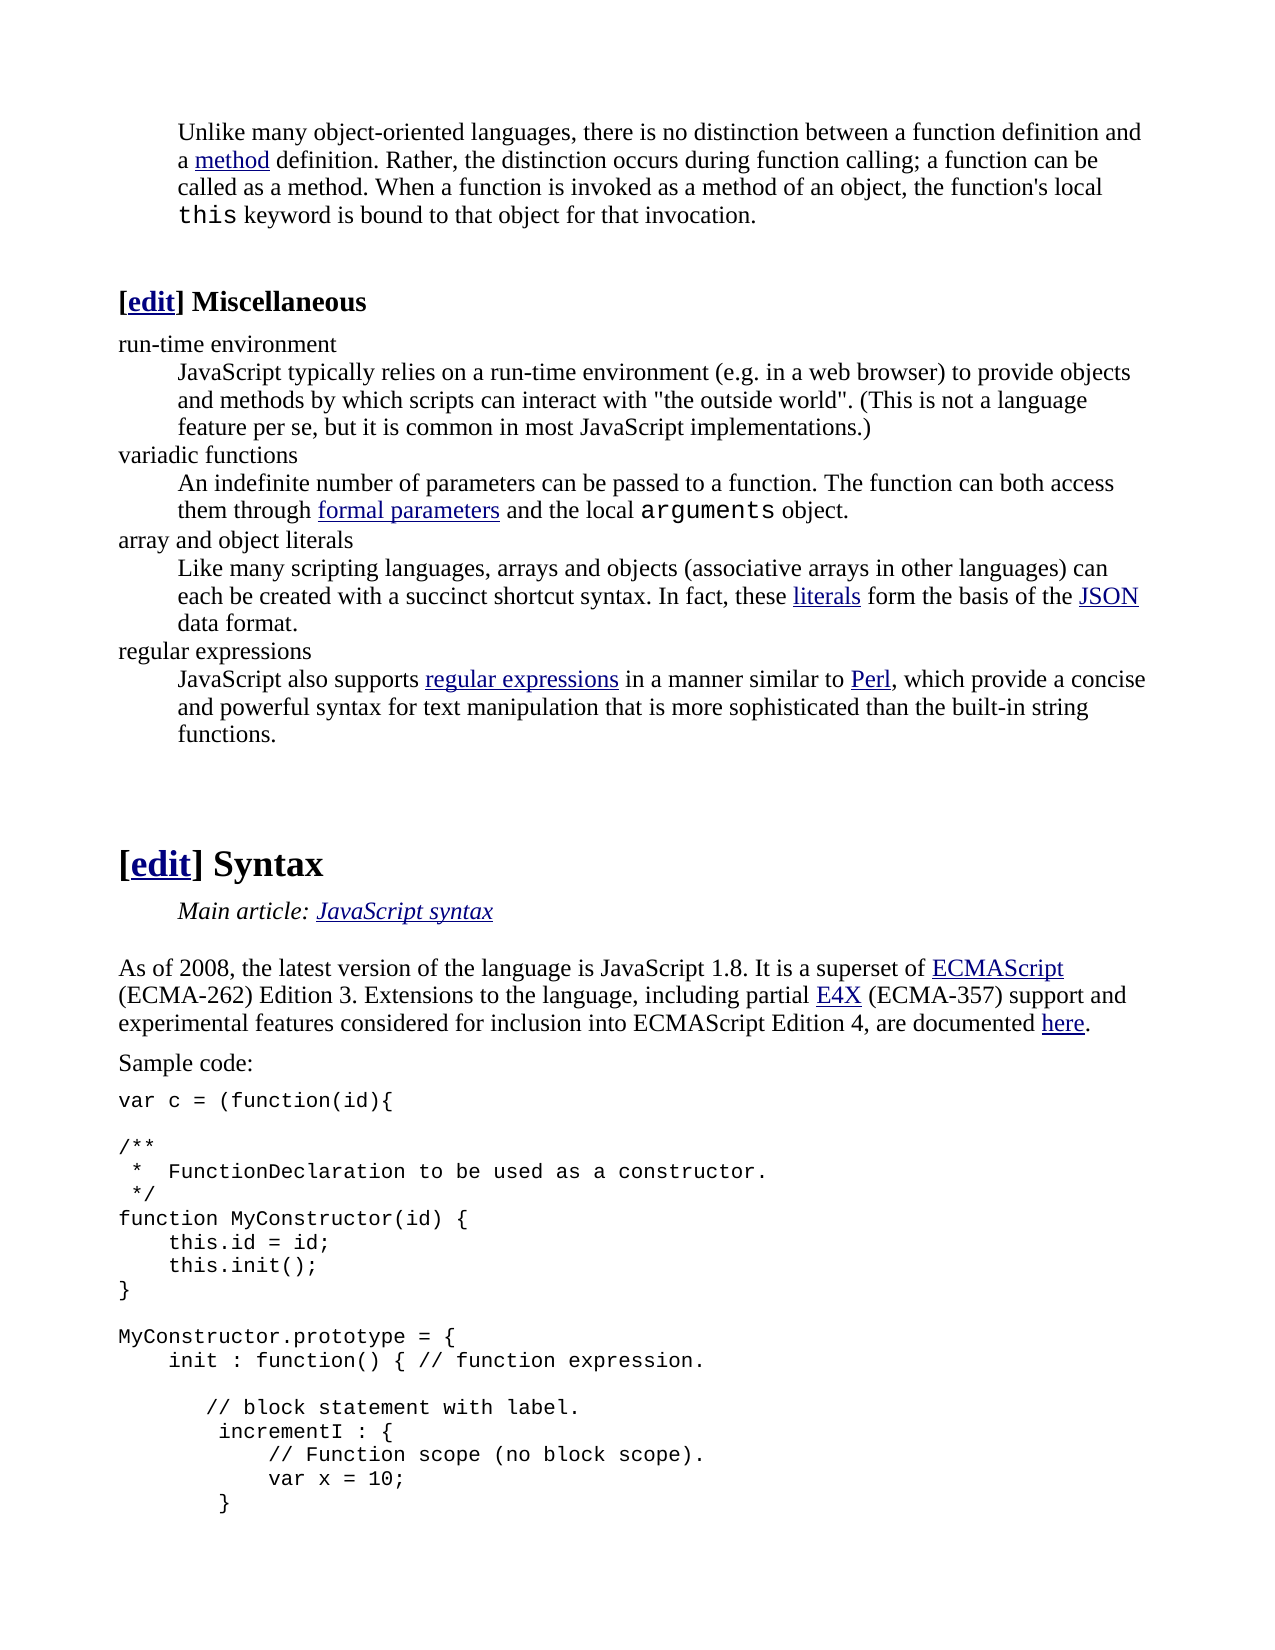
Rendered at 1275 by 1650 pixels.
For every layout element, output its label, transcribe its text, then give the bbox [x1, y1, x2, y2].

list JavaScript typically relies on a run-time environment (e.g. in a web browser) to provide objects and methods by which scripts can interact with "the outside world". (This is not a language feature per se, but it is common in most JavaScript implementations.) [177, 358, 1157, 441]
text // Function scope (no block scope). [118, 1444, 1157, 1468]
text As of 2008, the latest version of the language is JavaScript 1.8. It is a superset of ECMAScript (ECMA-262) Edition 3. Extensions to the language, including partial E4X (ECMA-357) support and experimental features considered for inclusion into ECMAScript Edition 4, are documented here. [118, 954, 1157, 1037]
subtitle [edit] Syntax [118, 843, 1157, 884]
text } [118, 1492, 1157, 1515]
list Unlike many object-oriented languages, there is no distinction between a function definition and a method definition. Rather, the distinction occurs during function calling; a function can be called as a method. When a function is invoked as a method of an object, the function's local this keyword is bound to that object for that invocation. [177, 118, 1157, 231]
subtitle [edit] Miscellaneous [118, 286, 1157, 318]
subtitle array and object literals [118, 526, 1157, 554]
text */ [118, 1184, 1157, 1208]
list An indefinite number of parameters can be passed to a function. The function can both access them through formal parameters and the local arguments object. [177, 469, 1157, 526]
text var c = (function(id){ [118, 1090, 1157, 1113]
text incrementI : { [118, 1421, 1157, 1444]
text var x = 10; [118, 1468, 1157, 1492]
list JavaScript also supports regular expressions in a manner similar to Perl, which provide a concise and powerful syntax for text manipulation that is more sophisticated than the built-in string functions. [177, 665, 1157, 748]
text this.init(); [118, 1255, 1157, 1279]
text MyConstructor.prototype = { [118, 1326, 1157, 1350]
text this.id = id; [118, 1232, 1157, 1255]
text * FunctionDeclaration to be used as a constructor. [118, 1161, 1157, 1184]
subtitle variadic functions [118, 441, 1157, 469]
list Main article: JavaScript syntax [177, 897, 1157, 924]
text /** [118, 1137, 1157, 1161]
text Sample code: [118, 1049, 1157, 1077]
text // block statement with label. [118, 1397, 1157, 1421]
text } [118, 1279, 1157, 1303]
subtitle regular expressions [118, 637, 1157, 665]
text init : function() { // function expression. [118, 1350, 1157, 1373]
text function MyConstructor(id) { [118, 1208, 1157, 1232]
subtitle run-time environment [118, 330, 1157, 358]
list Like many scripting languages, arrays and objects (associative arrays in other languages) can each be created with a succinct shortcut syntax. In fact, these literals form the basis of the JSON data format. [177, 554, 1157, 637]
